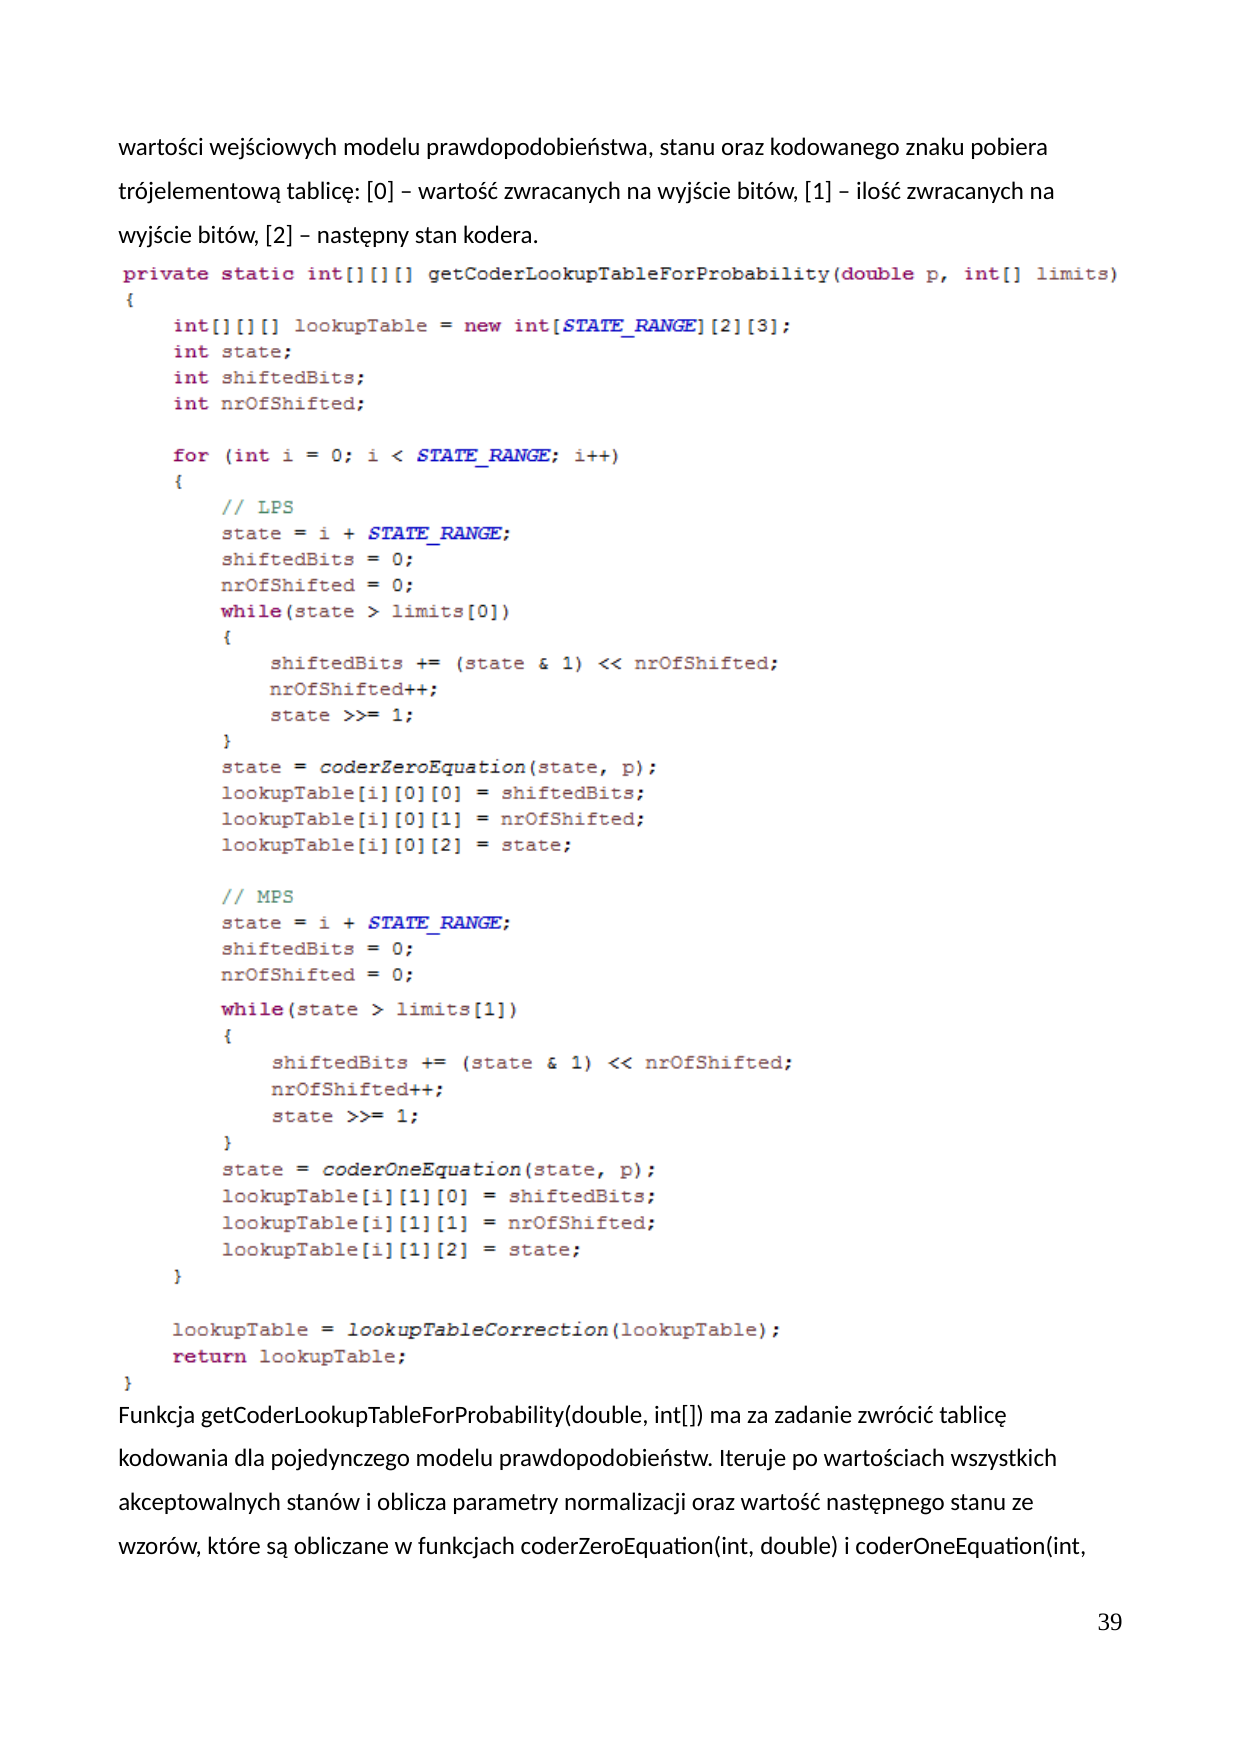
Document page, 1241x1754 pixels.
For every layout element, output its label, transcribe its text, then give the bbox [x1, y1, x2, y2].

text wartości wejściowych modelu prawdopodobieństwa, stanu oraz kodowanego znaku pobiera trójelementową tablicę: [0] – wartość zwracanych na wyjście bitów, [1] – ilość zwracanych na wyjście bitów, [2] – następny stan kodera. [118, 118, 1122, 249]
text Funkcja getCoderLookupTableForProbability(double, int[]) ma za zadanie zwrócić tablicę kodowania dla pojedynczego modelu prawdopodobieństw. Iteruje po wartościach wszystkich akceptowalnych stanów i oblicza parametry normalizacji oraz wartość następnego stanu ze wzorów, które są obliczane w funkcjach coderZeroEquation(int, double) i coderOneEquation(int, [118, 987, 1122, 1561]
